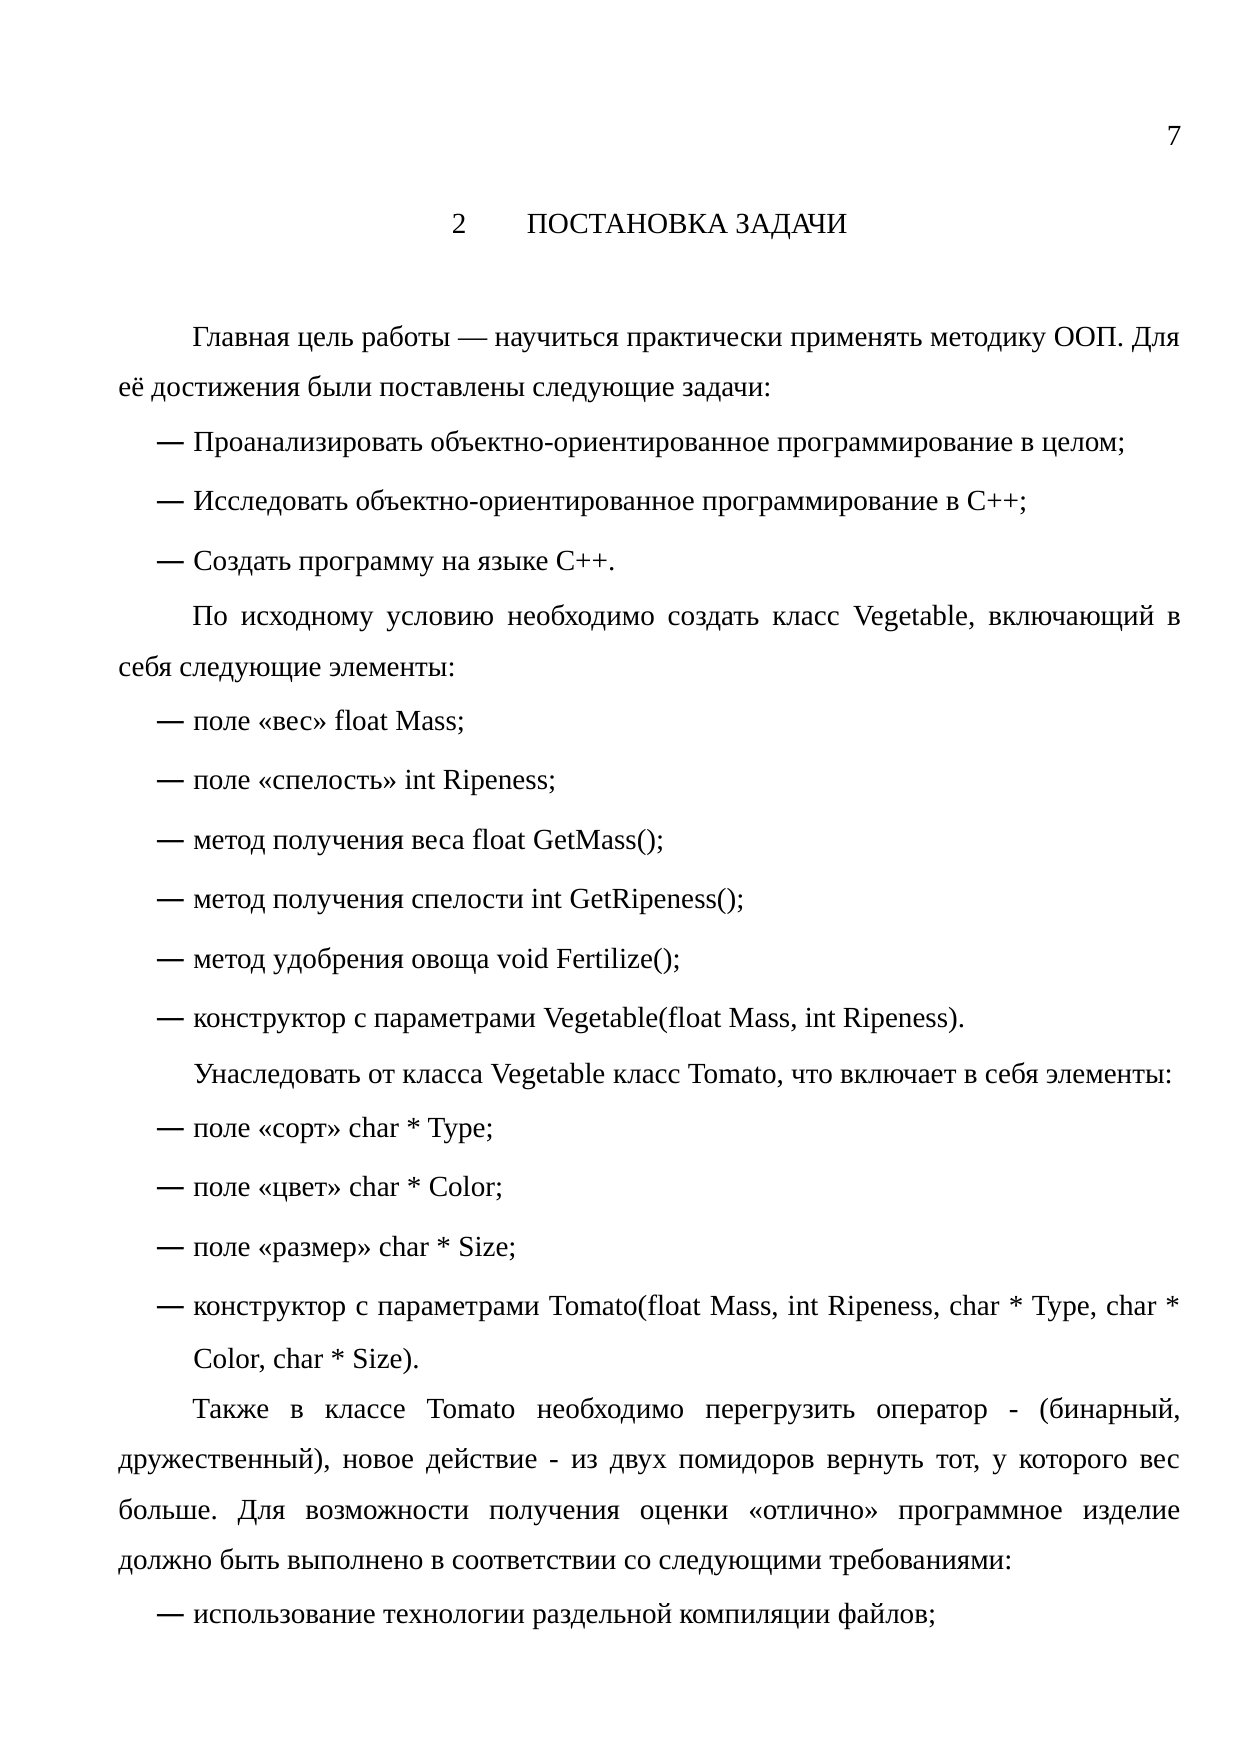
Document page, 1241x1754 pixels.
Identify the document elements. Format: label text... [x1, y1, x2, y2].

list поле «цвет» char * Color; [156, 1166, 1181, 1205]
list Проанализировать объектно-ориентированное программирование в целом; [156, 420, 1181, 459]
list метод получения спелости int GetRipeness(); [156, 877, 1181, 917]
text Главная цель работы — научиться практически применять методику ООП. Для её достижения были поставлены следующие задачи: [118, 319, 1181, 403]
subtitle Постановка задачи [118, 206, 1181, 240]
text Также в классе Tomato необходимо перегрузить оператор - (бинарный, дружественный), новое действие - из двух помидоров вернуть тот, у которого вес больше. Для возможности получения оценки «отлично» программное изделие должно быть выполнено в соответствии со следующими требованиями: [118, 1391, 1181, 1576]
list конструктор с параметрами Vegetable(float Mass, int Ripeness). [156, 996, 1181, 1036]
list конструктор с параметрами Tomato(float Mass, int Ripeness, char * Type, char * Color, char * Size). [156, 1284, 1181, 1374]
list метод удобрения овоща void Fertilize(); [156, 937, 1181, 977]
list Создать программу на языке С++. [156, 539, 1181, 578]
list поле «спелость» int Ripeness; [156, 758, 1181, 798]
list поле «сорт» char * Type; [156, 1106, 1181, 1146]
text По исходному условию необходимо создать класс Vegetable, включающий в себя следующие элементы: [118, 598, 1181, 682]
list поле «вес» float Mass; [156, 699, 1181, 739]
list Исследовать объектно-ориентированное программирование в С++; [156, 479, 1181, 519]
list поле «размер» char * Size; [156, 1225, 1181, 1265]
list Унаследовать от класса Vegetable класс Tomato, что включает в себя элементы: [156, 1056, 1181, 1089]
list использование технологии раздельной компиляции файлов; [156, 1593, 1181, 1632]
list метод получения веса float GetMass(); [156, 818, 1181, 858]
